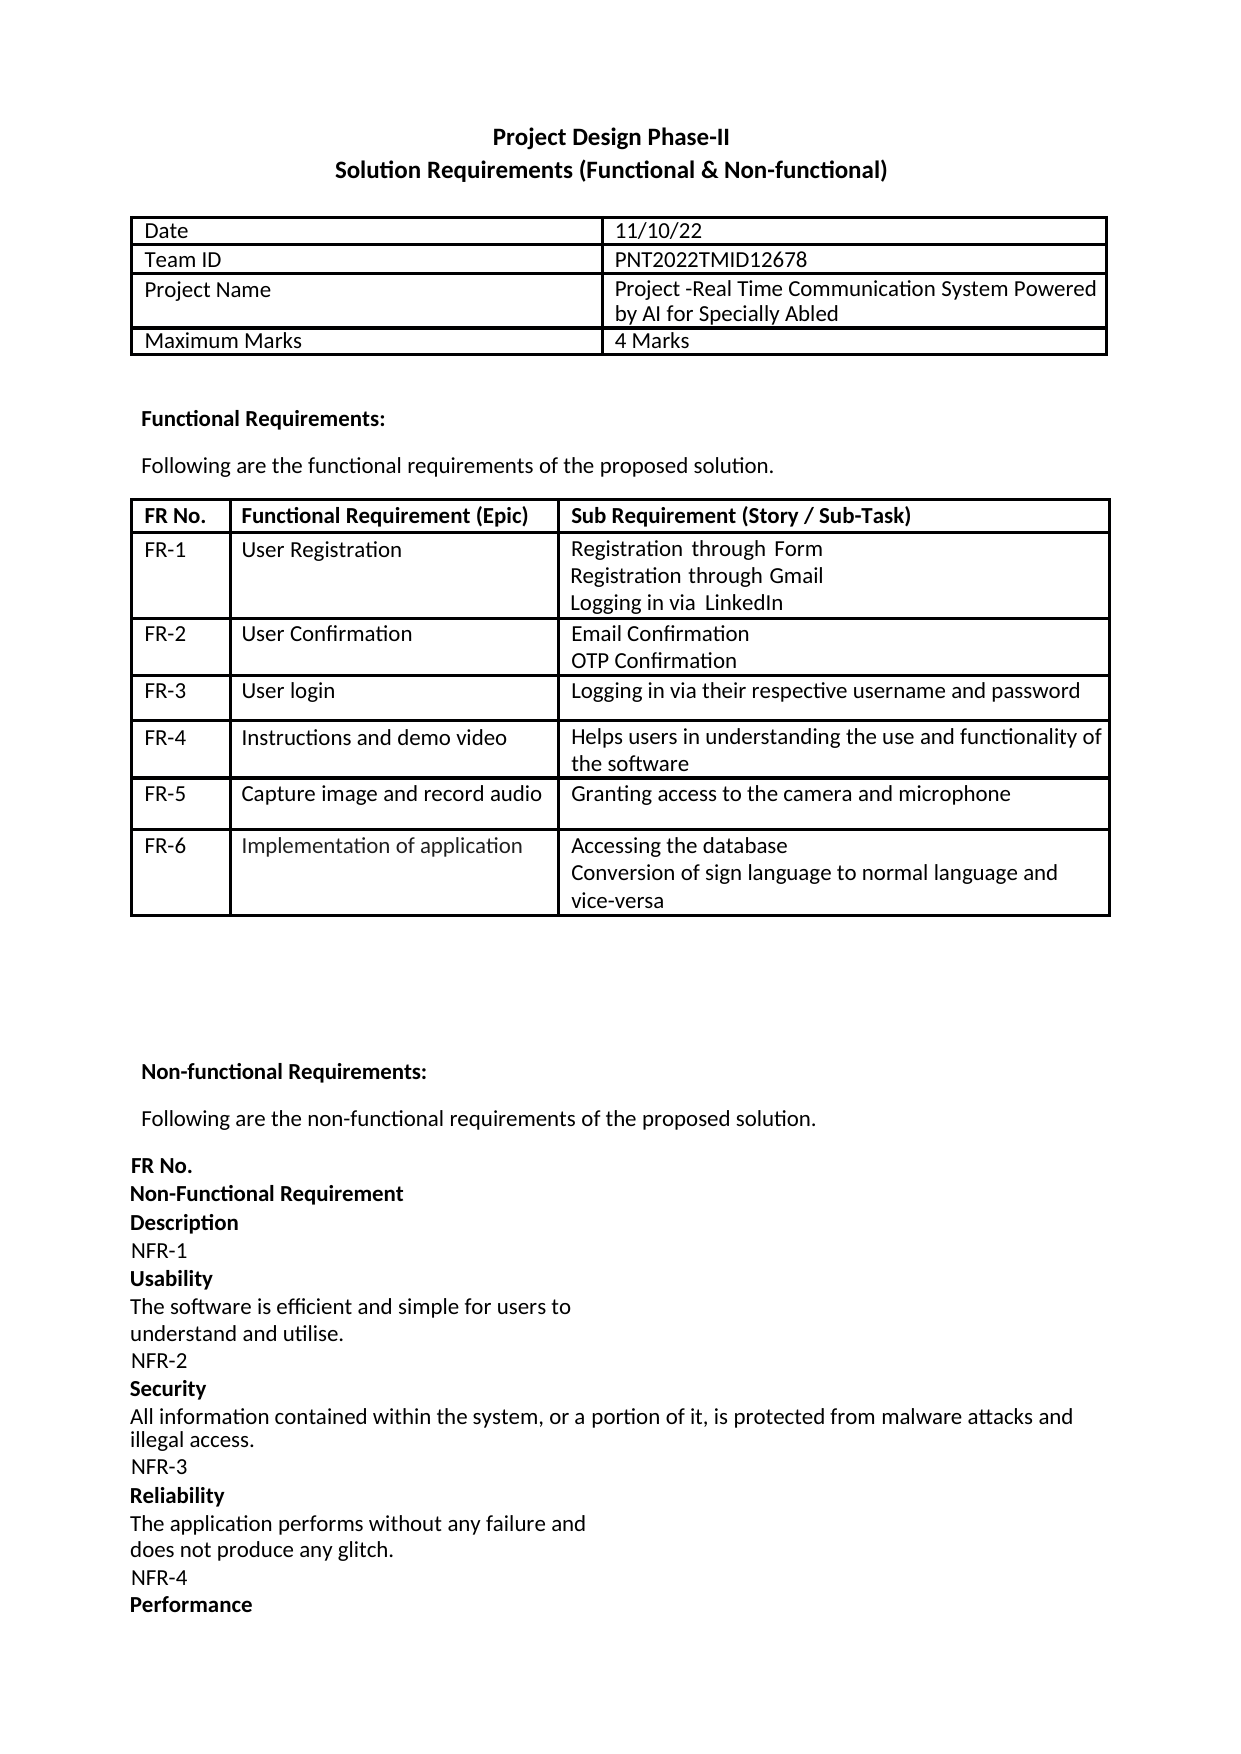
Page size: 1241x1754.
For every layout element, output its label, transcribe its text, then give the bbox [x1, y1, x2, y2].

table_cell Helps users in understanding the use and functionality of the software [560, 722, 1108, 776]
table_cell Team ID [133, 246, 601, 272]
table_header FR No. [133, 501, 229, 531]
text Performance [129, 1591, 1122, 1618]
table_cell Project Name [133, 275, 601, 326]
text Security [129, 1374, 1122, 1402]
text Following are the non-functional requirements of the proposed solution. [141, 1104, 1122, 1132]
table_header Sub Requirement (Story / Sub-Task) [560, 501, 1108, 531]
table_cell 4 Marks [604, 330, 1105, 353]
text illegal access. [130, 1430, 1122, 1451]
table_header 10/11/22 [604, 219, 1105, 243]
text Usability [129, 1264, 1122, 1292]
text Reliability [129, 1481, 1122, 1509]
text NFR-2 [131, 1346, 1122, 1374]
table_cell Project -Real Time Communication System Powered by AI for Specially Abled [604, 275, 1105, 326]
text Description [130, 1208, 1122, 1236]
text NFR-4 [131, 1563, 1122, 1591]
subtitle Non-functional Requirements: [141, 1057, 1122, 1085]
table_cell PNT2022TMID12678 [604, 246, 1105, 272]
table_cell Registration through Form Registration through Gmail Logging in via LinkedIn [560, 534, 1108, 617]
table_cell User login [232, 677, 557, 719]
table_cell Granting access to the camera and microphone [560, 780, 1108, 828]
table_cell Logging in via their respective username and password [560, 677, 1108, 719]
table_header Functional Requirement (Epic) [232, 501, 557, 531]
text The software is efficient and simple for users to [130, 1292, 1122, 1320]
text does not produce any glitch. [130, 1537, 1122, 1563]
table_cell FR-2 [133, 620, 229, 674]
table_cell FR-5 [133, 780, 229, 828]
text NFR-1 [131, 1236, 1122, 1264]
subtitle Functional Requirements: [141, 404, 1122, 432]
text Following are the functional requirements of the proposed solution. [141, 452, 1122, 479]
table_cell User Registration [232, 534, 557, 617]
table_cell Maximum Marks [133, 330, 601, 353]
table_cell FR-3 [133, 677, 229, 719]
text NFR-3 [131, 1452, 1122, 1480]
table_cell User Confirmation [232, 620, 557, 674]
table_cell Capture image and record audio [232, 780, 557, 828]
table_cell FR-4 [133, 722, 229, 776]
text FR No. [131, 1151, 1122, 1179]
text Non-Functional Requirement [129, 1179, 1122, 1207]
text All information contained within the system, or a portion of it, is protected from malware attacks and [130, 1402, 1106, 1430]
text The application performs without any failure and [130, 1509, 1122, 1537]
table_cell Accessing the database Conversion of sign language to normal language and vice-versa [560, 831, 1108, 913]
table_cell Instructions and demo video [232, 722, 557, 776]
table_header Date [133, 219, 601, 243]
table_cell Implementation of application [232, 831, 557, 913]
text understand and utilise. [130, 1320, 1122, 1346]
table_cell FR-1 [133, 534, 229, 617]
title Solution Requirements (Functional & Non-functional) [334, 154, 888, 185]
table_cell Email Confirmation OTP Confirmation [560, 620, 1108, 674]
table_cell FR-6 [133, 831, 229, 913]
title Project Design Phase-II [492, 122, 731, 152]
